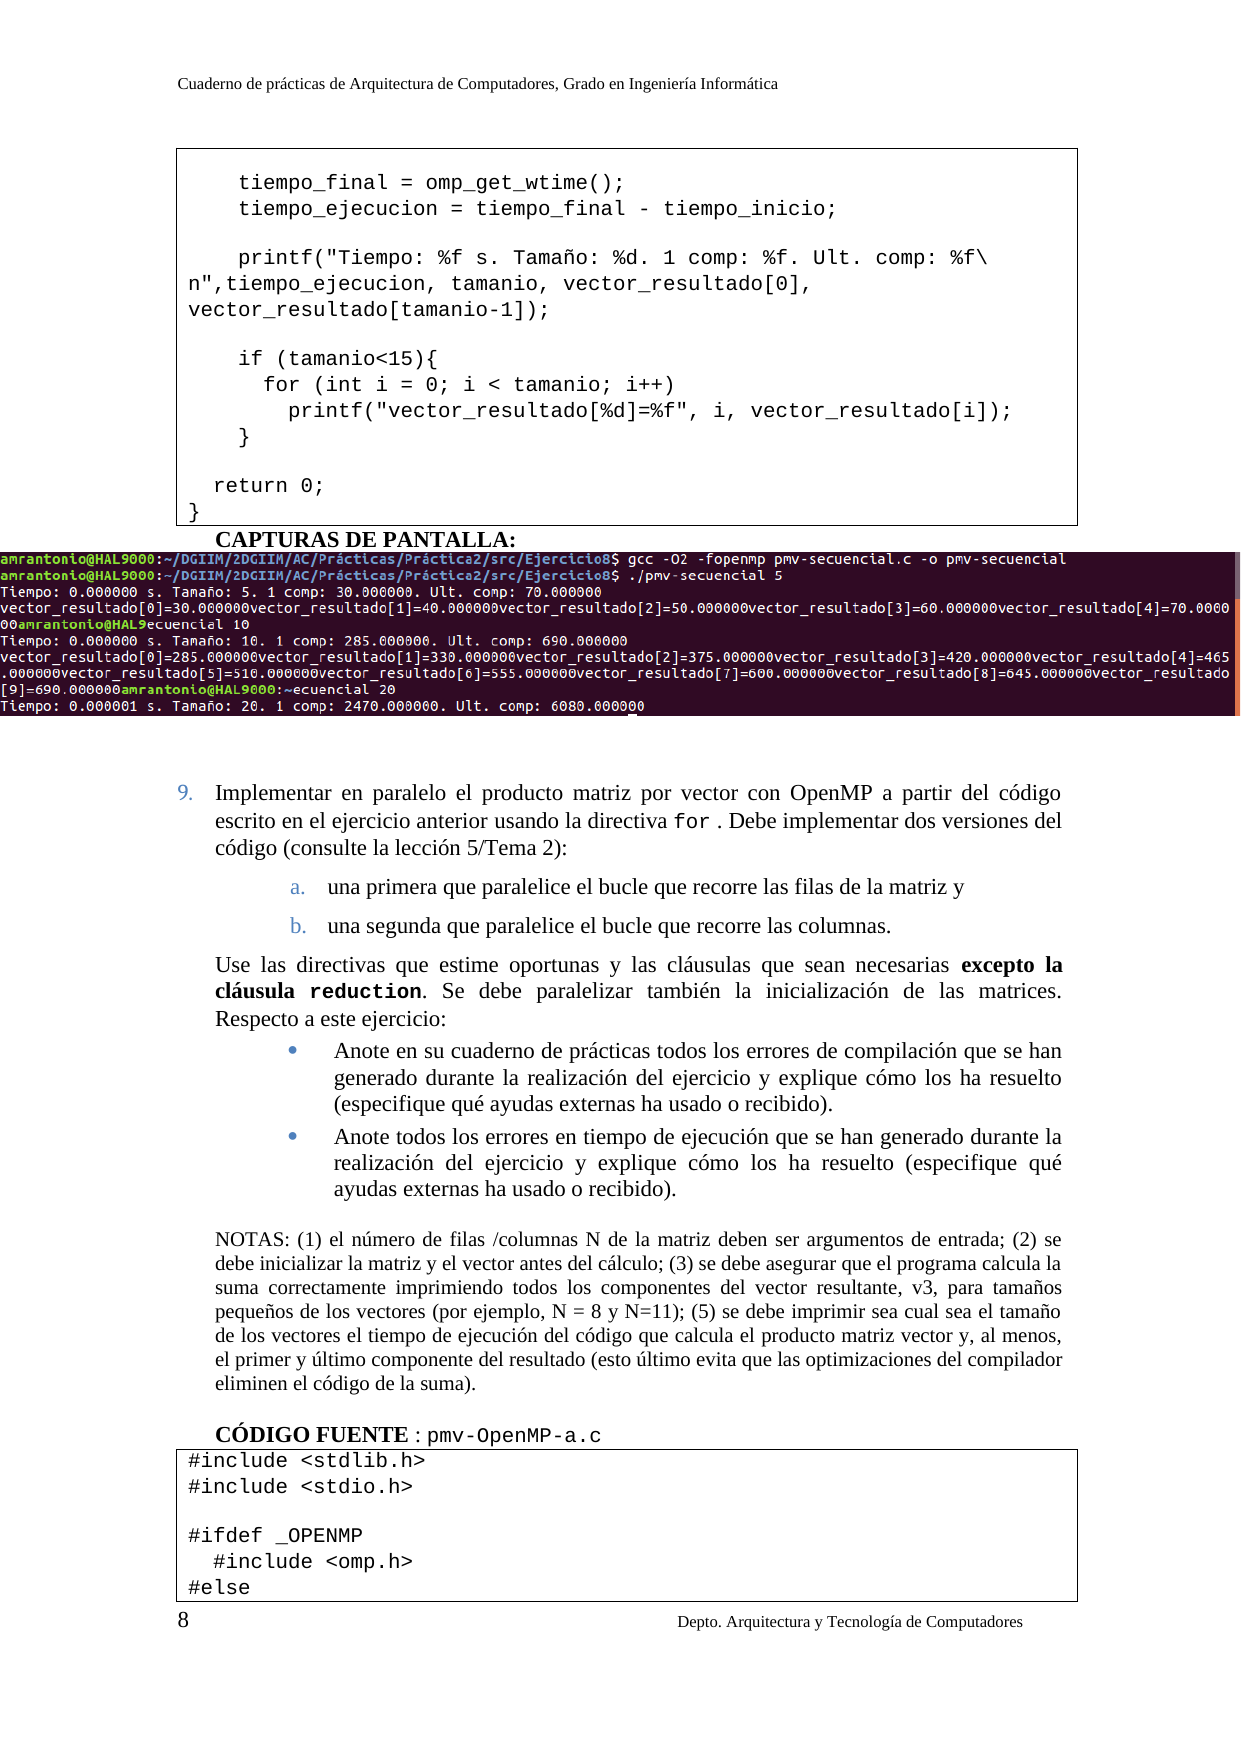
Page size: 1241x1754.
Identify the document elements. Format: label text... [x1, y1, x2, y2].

list una primera que paralelice el bucle que recorre las filas de la matriz y [290, 873, 1063, 899]
table_header tiempo_final = omp_get_wtime(); tiempo_ejecucion = tiempo_final - tiempo_inicio; printf("Tiempo: %f s. Tamaño: %d. 1 comp: %f. Ult. comp: %f\n",tiempo_ejecucion, tamanio, vector_resultado[0], vector_resultado[tamanio-1]); if (tamanio<15){ for (int i = 0; i < tamanio; i++) printf("vector_resultado[%d]=%f", i, vector_resultado[i]); } return 0; } [177, 149, 1077, 525]
list NOTAS: (1) el número de filas /columnas N de la matriz deben ser argumentos de entrada; (2) se debe inicializar la matriz y el vector antes del cálculo; (3) se debe asegurar que el programa calcula la suma correctamente imprimiendo todos los componentes del vector resultante, v3, para tamaños pequeños de los vectores (por ejemplo, N = 8 y N=11); (5) se debe imprimir sea cual sea el tamaño de los vectores el tiempo de ejecución del código que calcula el producto matriz vector y, al menos, el primer y último componente del resultado (esto último evita que las optimizaciones del compilador eliminen el código de la suma). [215, 1227, 1063, 1395]
picture [0, 552, 1241, 716]
list Use las directivas que estime oportunas y las cláusulas que sean necesarias excepto la cláusula reduction. Se debe paralelizar también la inicialización de las matrices. Respecto a este ejercicio: [215, 951, 1063, 1031]
text CAPTURAS DE PANTALLA: [215, 526, 1063, 552]
list Anote todos los errores en tiempo de ejecución que se han generado durante la realización del ejercicio y explique cómo los ha resuelto (especifique qué ayudas externas ha usado o recibido). [288, 1123, 1063, 1202]
list Implementar en paralelo el producto matriz por vector con OpenMP a partir del código escrito en el ejercicio anterior usando la directiva for . Debe implementar dos versiones del código (consulte la lección 5/Tema 2): [177, 779, 1063, 861]
text CÓDIGO FUENTE : pmv-OpenMP-a.c [215, 1422, 1063, 1449]
table_header #include <stdlib.h> #include <stdio.h> #ifdef _OPENMP #include <omp.h> #else [177, 1450, 1077, 1601]
list una segunda que paralelice el bucle que recorre las columnas. [290, 912, 1063, 938]
list Anote en su cuaderno de prácticas todos los errores de compilación que se han generado durante la realización del ejercicio y explique cómo los ha resuelto (especifique qué ayudas externas ha usado o recibido). [288, 1037, 1063, 1116]
